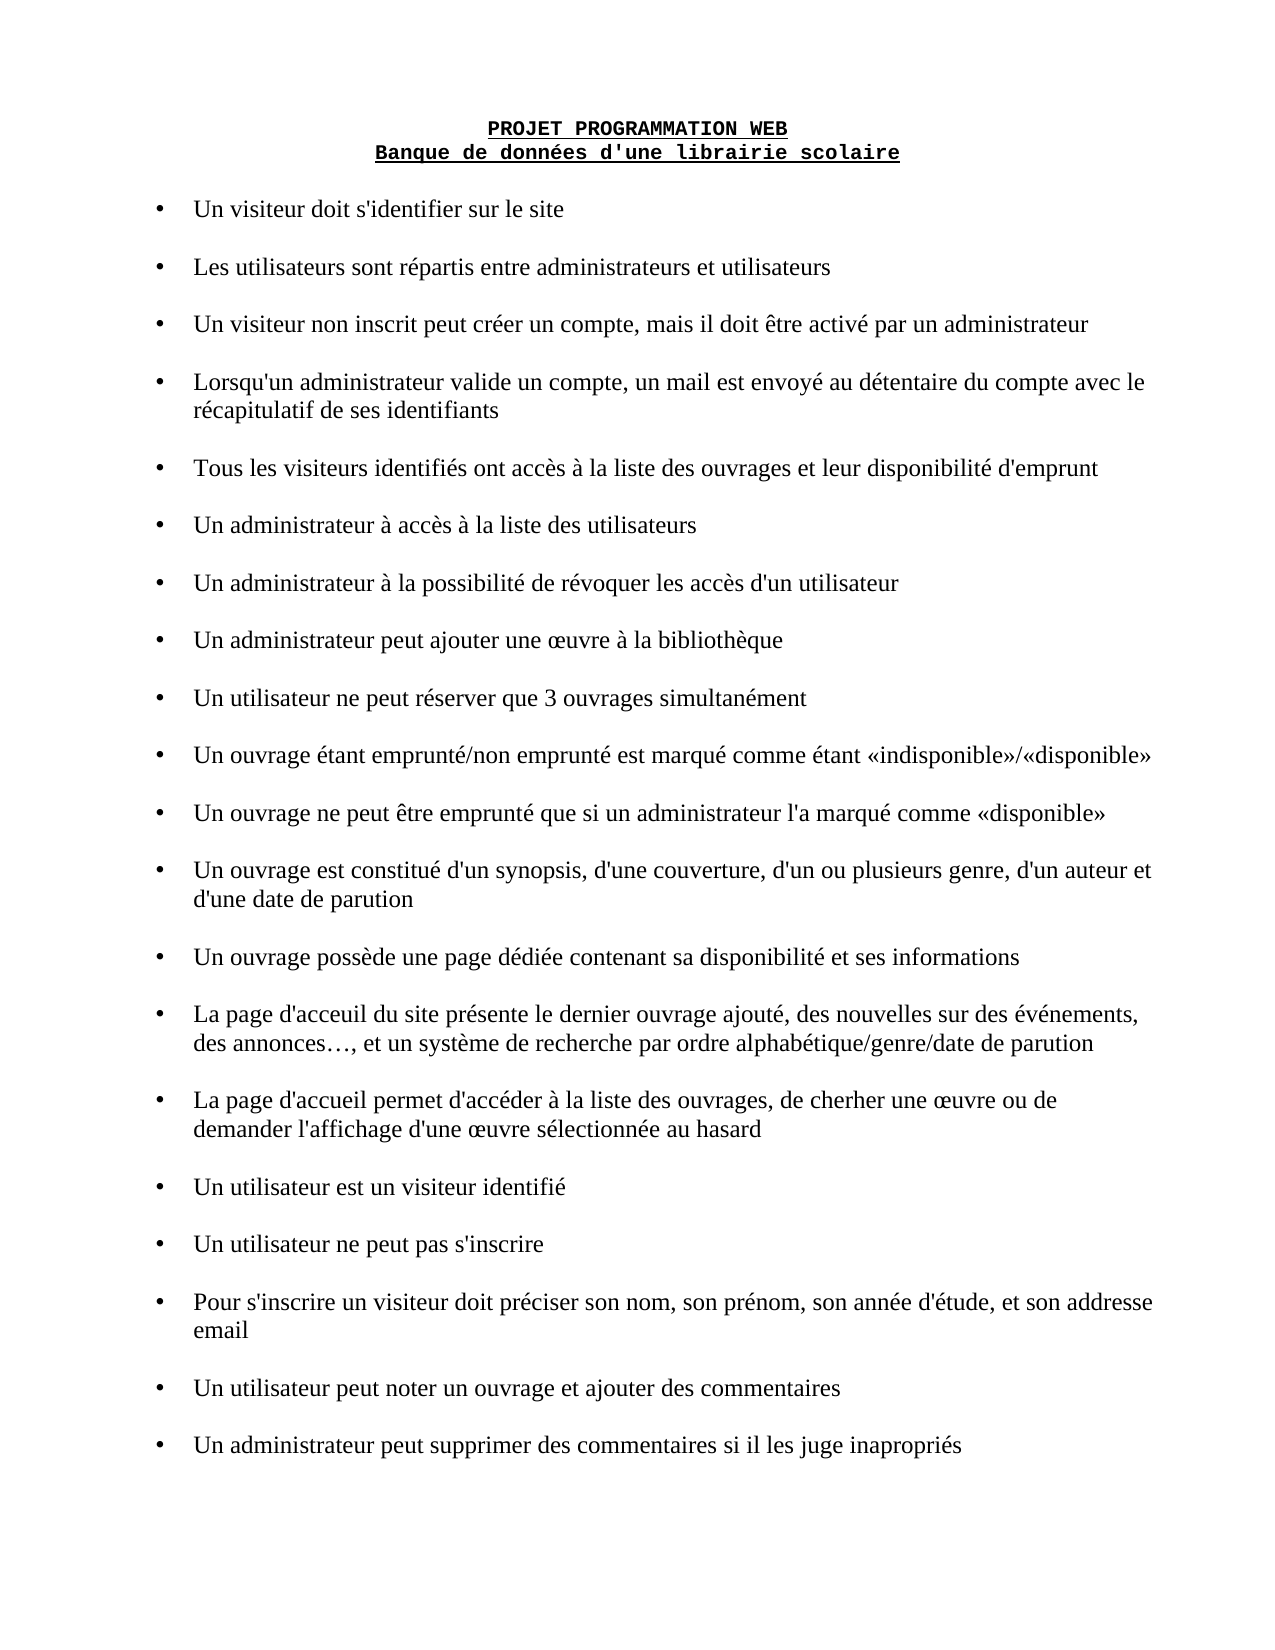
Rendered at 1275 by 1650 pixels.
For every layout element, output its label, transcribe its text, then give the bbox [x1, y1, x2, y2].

list Lorsqu'un administrateur valide un compte, un mail est envoyé au détentaire du compte avec le récapitulatif de ses identifiants [156, 367, 1157, 424]
list Les utilisateurs sont répartis entre administrateurs et utilisateurs [156, 252, 1157, 280]
list Un administrateur peut supprimer des commentaires si il les juge inapropriés [156, 1430, 1157, 1459]
list Un visiteur non inscrit peut créer un compte, mais il doit être activé par un administrateur [156, 309, 1157, 338]
list Un utilisateur ne peut réserver que 3 ouvrages simultanément [156, 683, 1157, 712]
text Banque de données d'une librairie scolaire [118, 142, 1157, 165]
list Tous les visiteurs identifiés ont accès à la liste des ouvrages et leur disponibilité d'emprunt [156, 453, 1157, 482]
text PROJET PROGRAMMATION WEB [118, 118, 1157, 142]
list Un ouvrage est constitué d'un synopsis, d'une couverture, d'un ou plusieurs genre, d'un auteur et d'une date de parution [156, 855, 1157, 913]
list La page d'acceuil du site présente le dernier ouvrage ajouté, des nouvelles sur des événements, des annonces…, et un système de recherche par ordre alphabétique/genre/date de parution [156, 999, 1157, 1057]
list Un utilisateur ne peut pas s'inscrire [156, 1229, 1157, 1258]
list La page d'accueil permet d'accéder à la liste des ouvrages, de cherher une œuvre ou de demander l'affichage d'une œuvre sélectionnée au hasard [156, 1085, 1157, 1143]
list Un visiteur doit s'identifier sur le site [156, 194, 1157, 223]
list Un utilisateur est un visiteur identifié [156, 1172, 1157, 1200]
list Un ouvrage étant emprunté/non emprunté est marqué comme étant «indisponible»/«disponible» [156, 740, 1157, 769]
list Un administrateur à la possibilité de révoquer les accès d'un utilisateur [156, 568, 1157, 597]
list Un ouvrage ne peut être emprunté que si un administrateur l'a marqué comme «disponible» [156, 798, 1157, 827]
list Pour s'inscrire un visiteur doit préciser son nom, son prénom, son année d'étude, et son addresse email [156, 1287, 1157, 1344]
list Un administrateur peut ajouter une œuvre à la bibliothèque [156, 625, 1157, 654]
list Un administrateur à accès à la liste des utilisateurs [156, 510, 1157, 539]
list Un utilisateur peut noter un ouvrage et ajouter des commentaires [156, 1373, 1157, 1402]
list Un ouvrage possède une page dédiée contenant sa disponibilité et ses informations [156, 942, 1157, 970]
